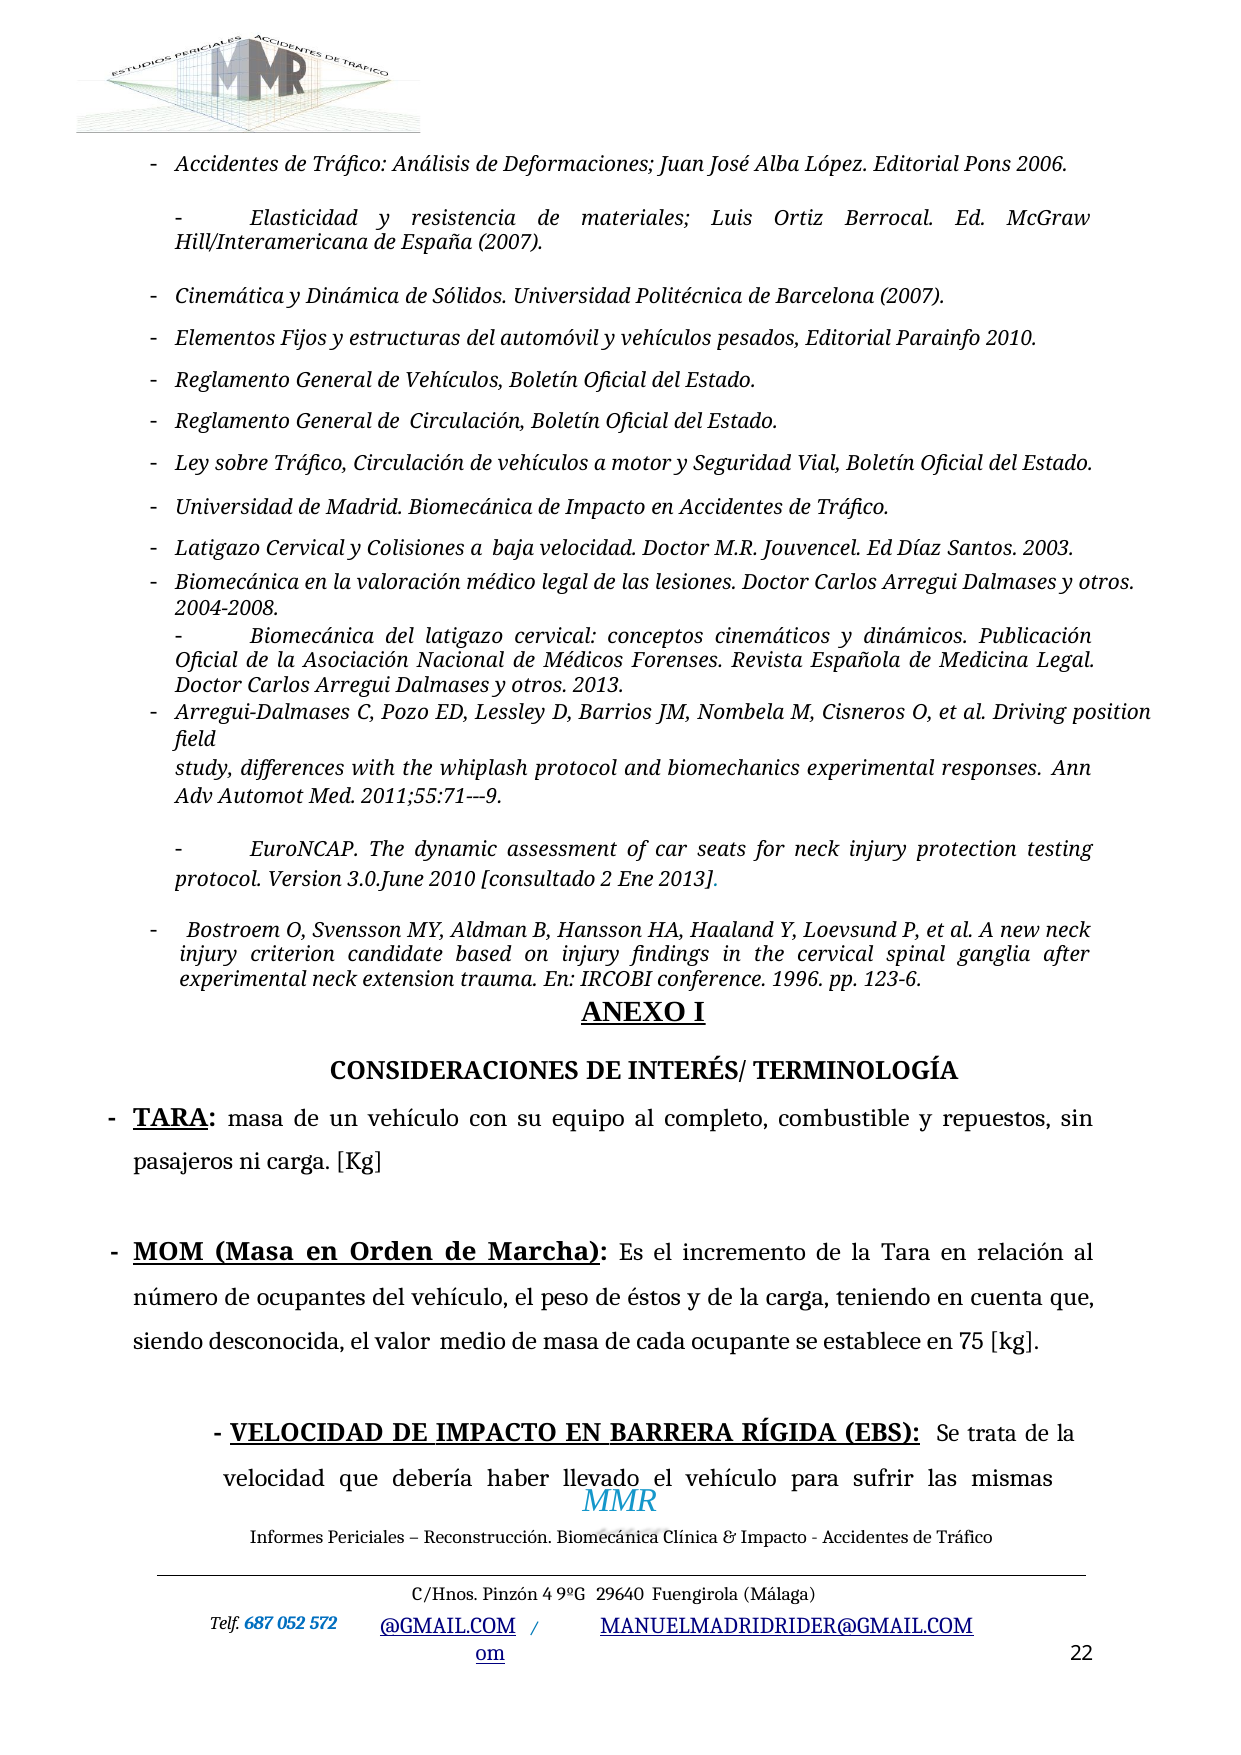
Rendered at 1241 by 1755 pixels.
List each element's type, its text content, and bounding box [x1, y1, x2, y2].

list EuroNCAP. The dynamic assessment of car seats for neck injury protection testing protocol. Version 3.0.June 2010 [consultado 2 Ene 2013]. [175, 832, 1094, 892]
subtitle CONSIDERACIONES DE INTERÉS/ TERMINOLOGÍA [136, 1053, 1152, 1087]
list Reglamento General de Circulación, Boletín Oficial del Estado. [150, 404, 1152, 436]
list Elasticidad y resistencia de materiales; Luis Ortiz Berrocal. Ed. McGraw Hill/Interamericana de España (2007). [175, 203, 1094, 256]
list Cinemática y Dinámica de Sólidos. Universidad Politécnica de Barcelona (2007). [150, 279, 1152, 310]
list Biomecánica en la valoración médico legal de las lesiones. Doctor Carlos Arregui Dalmases y otros. 2004-2008. [150, 568, 1152, 621]
list Arregui-Dalmases C, Pozo ED, Lessley D, Barrios JM, Nombela M, Cisneros O, et al. Driving position field [150, 698, 1152, 752]
list Reglamento General de Vehículos, Boletín Oficial del Estado. [150, 363, 1152, 394]
text velocidad que debería haber llevado el vehículo para sufrir las mismas [223, 1464, 1152, 1492]
list Latigazo Cervical y Colisiones a baja velocidad. Doctor M.R. Jouvencel. Ed Díaz Santos. 2003. [150, 531, 1152, 563]
list Ley sobre Tráfico, Circulación de vehículos a motor y Seguridad Vial, Boletín Oficial del Estado. [150, 446, 1152, 477]
list Universidad de Madrid. Biomecánica de Impacto en Accidentes de Tráfico. [150, 490, 1152, 521]
subtitle ANEXO I [134, 994, 1152, 1028]
list Biomecánica del latigazo cervical: conceptos cinemáticos y dinámicos. Publicación Oficial de la Asociación Nacional de Médicos Forenses. Revista Española de Medicina Legal. Doctor Carlos Arregui Dalmases y otros. 2013. [175, 622, 1095, 698]
list TARA: masa de un vehículo con su equipo al completo, combustible y repuestos, sin pasajeros ni carga. [Kg] [108, 1100, 1095, 1175]
text study, differences with the whiplash protocol and biomechanics experimental responses. Ann Adv Automot Med. 2011;55:71---9. [175, 753, 1093, 809]
list MOM (Masa en Orden de Marcha): Es el incremento de la Tara en relación al número de ocupantes del vehículo, el peso de éstos y de la carga, teniendo en cuenta que, siendo desconocida, el valor medio de masa de cada ocupante se establece en 75 [kg]. [110, 1234, 1094, 1355]
list VELOCIDAD DE IMPACTO EN BARRERA RÍGIDA (EBS): Se trata de la [213, 1414, 1152, 1448]
list Elementos Fijos y estructuras del automóvil y vehículos pesados, Editorial Parainfo 2010. [150, 321, 1152, 353]
list Accidentes de Tráfico: Análisis de Deformaciones; Juan José Alba López. Editorial Pons 2006. [150, 147, 1152, 178]
list Bostroem O, Svensson MY, Aldman B, Hansson HA, Haaland Y, Loevsund P, et al. A new neck injury criterion candidate based on injury findings in the cervical spinal ganglia after experimental neck extension trauma. En: IRCOBI conference. 1996. pp. 123-6. [150, 916, 1094, 993]
